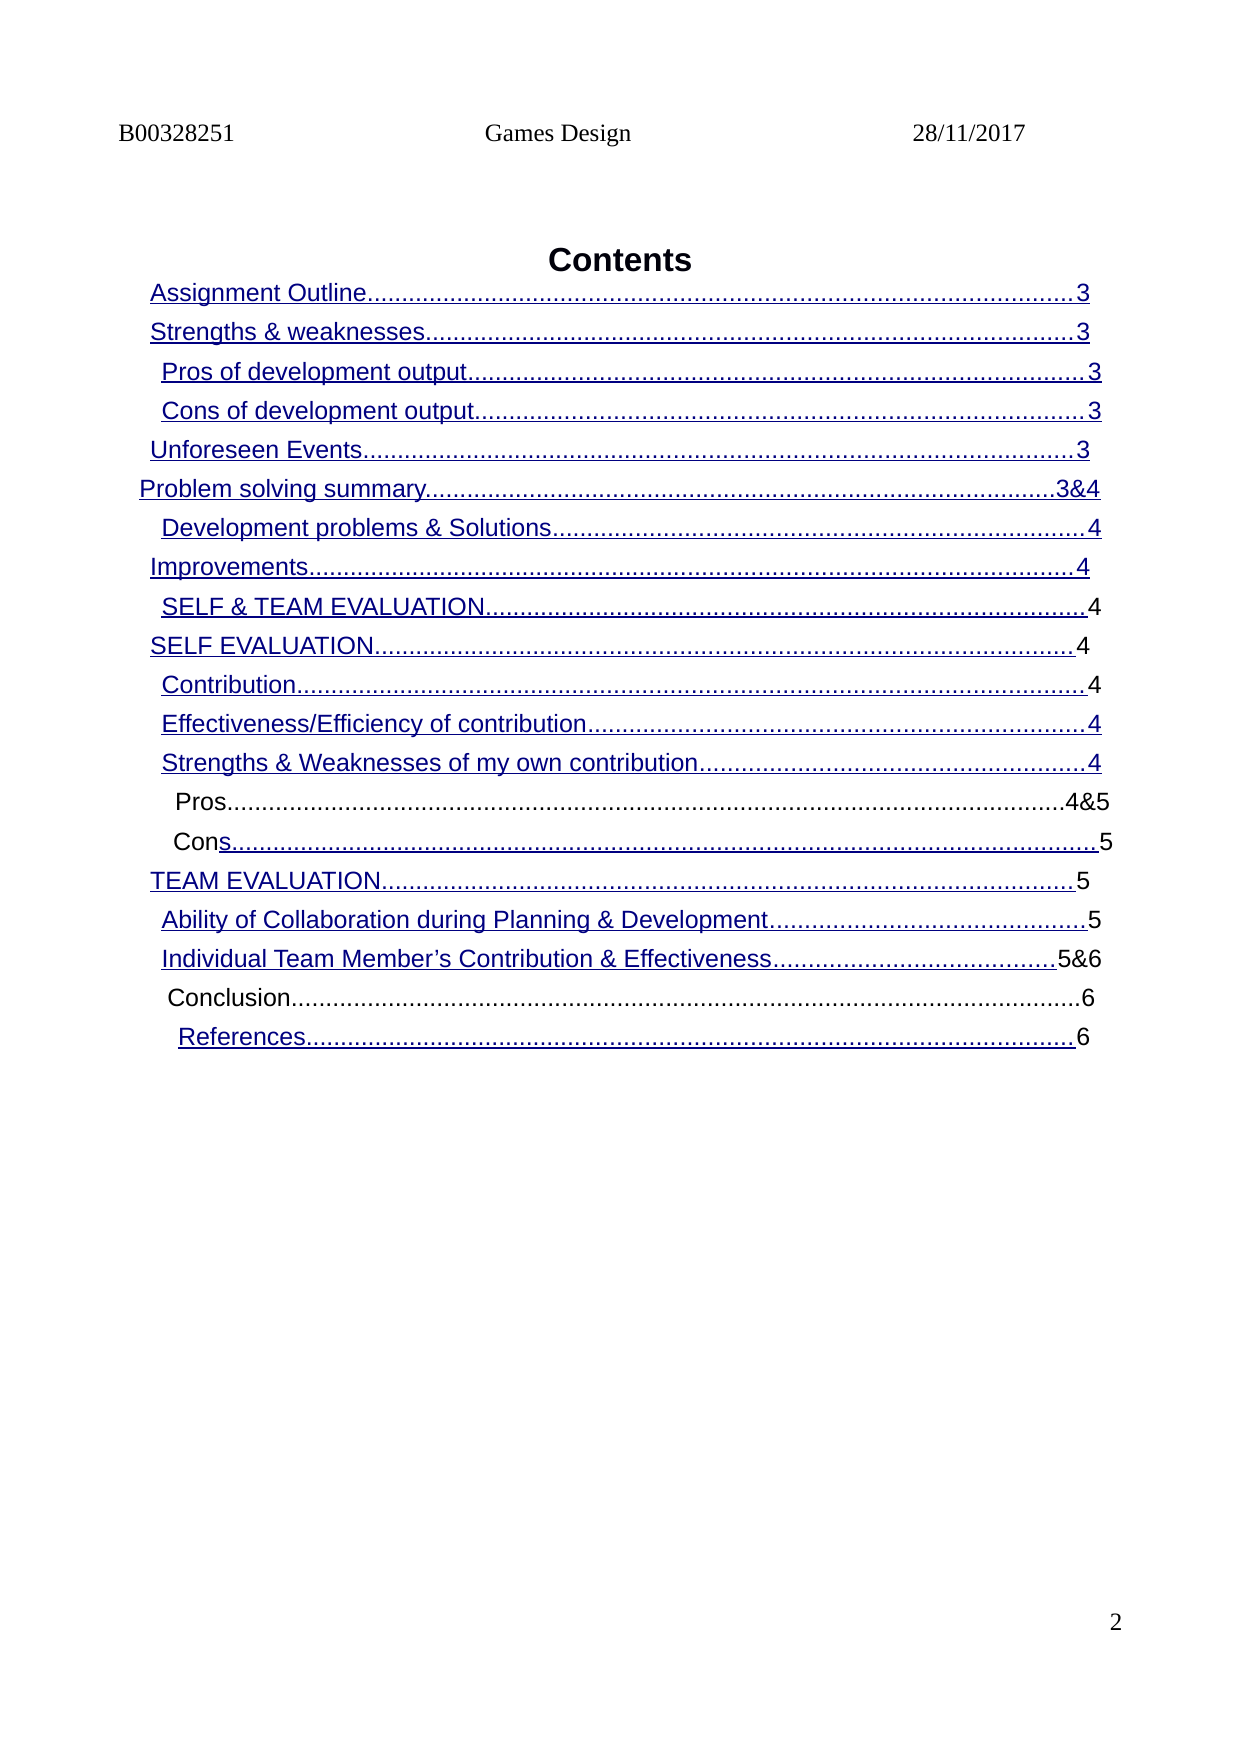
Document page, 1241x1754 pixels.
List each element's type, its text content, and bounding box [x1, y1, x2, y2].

text Ability of Collaboration during Planning & Development 5 [141, 905, 1122, 934]
text TEAM EVALUATION 5 [118, 866, 1122, 894]
text Effectiveness/Efficiency of contribution 4 [141, 709, 1122, 738]
text Individual Team Member’s Contribution & Effectiveness 5&6 [141, 944, 1122, 973]
text Pros of development output 3 [141, 357, 1122, 385]
text Strengths & Weaknesses of my own contribution 4 [141, 748, 1122, 777]
text References 6 [118, 1022, 1122, 1051]
text Cons 5 [164, 827, 1122, 855]
text SELF EVALUATION 4 [118, 631, 1122, 659]
text Improvements 4 [118, 552, 1122, 581]
text SELF & TEAM EVALUATION 4 [141, 592, 1122, 620]
text Pros.........................................................................................................................4&5 [164, 787, 1122, 816]
subtitle Contents [118, 240, 1122, 278]
text Cons of development output 3 [141, 396, 1122, 424]
text Conclusion..................................................................................................................6 [141, 983, 1122, 1012]
text Contribution 4 [141, 670, 1122, 699]
text Strengths & weaknesses 3 [118, 317, 1122, 346]
text Assignment Outline 3 [118, 278, 1122, 307]
text Problem solving summary...........................................................................................3&4 [118, 474, 1122, 503]
text Development problems & Solutions 4 [141, 513, 1122, 542]
text Unforeseen Events 3 [118, 435, 1122, 464]
